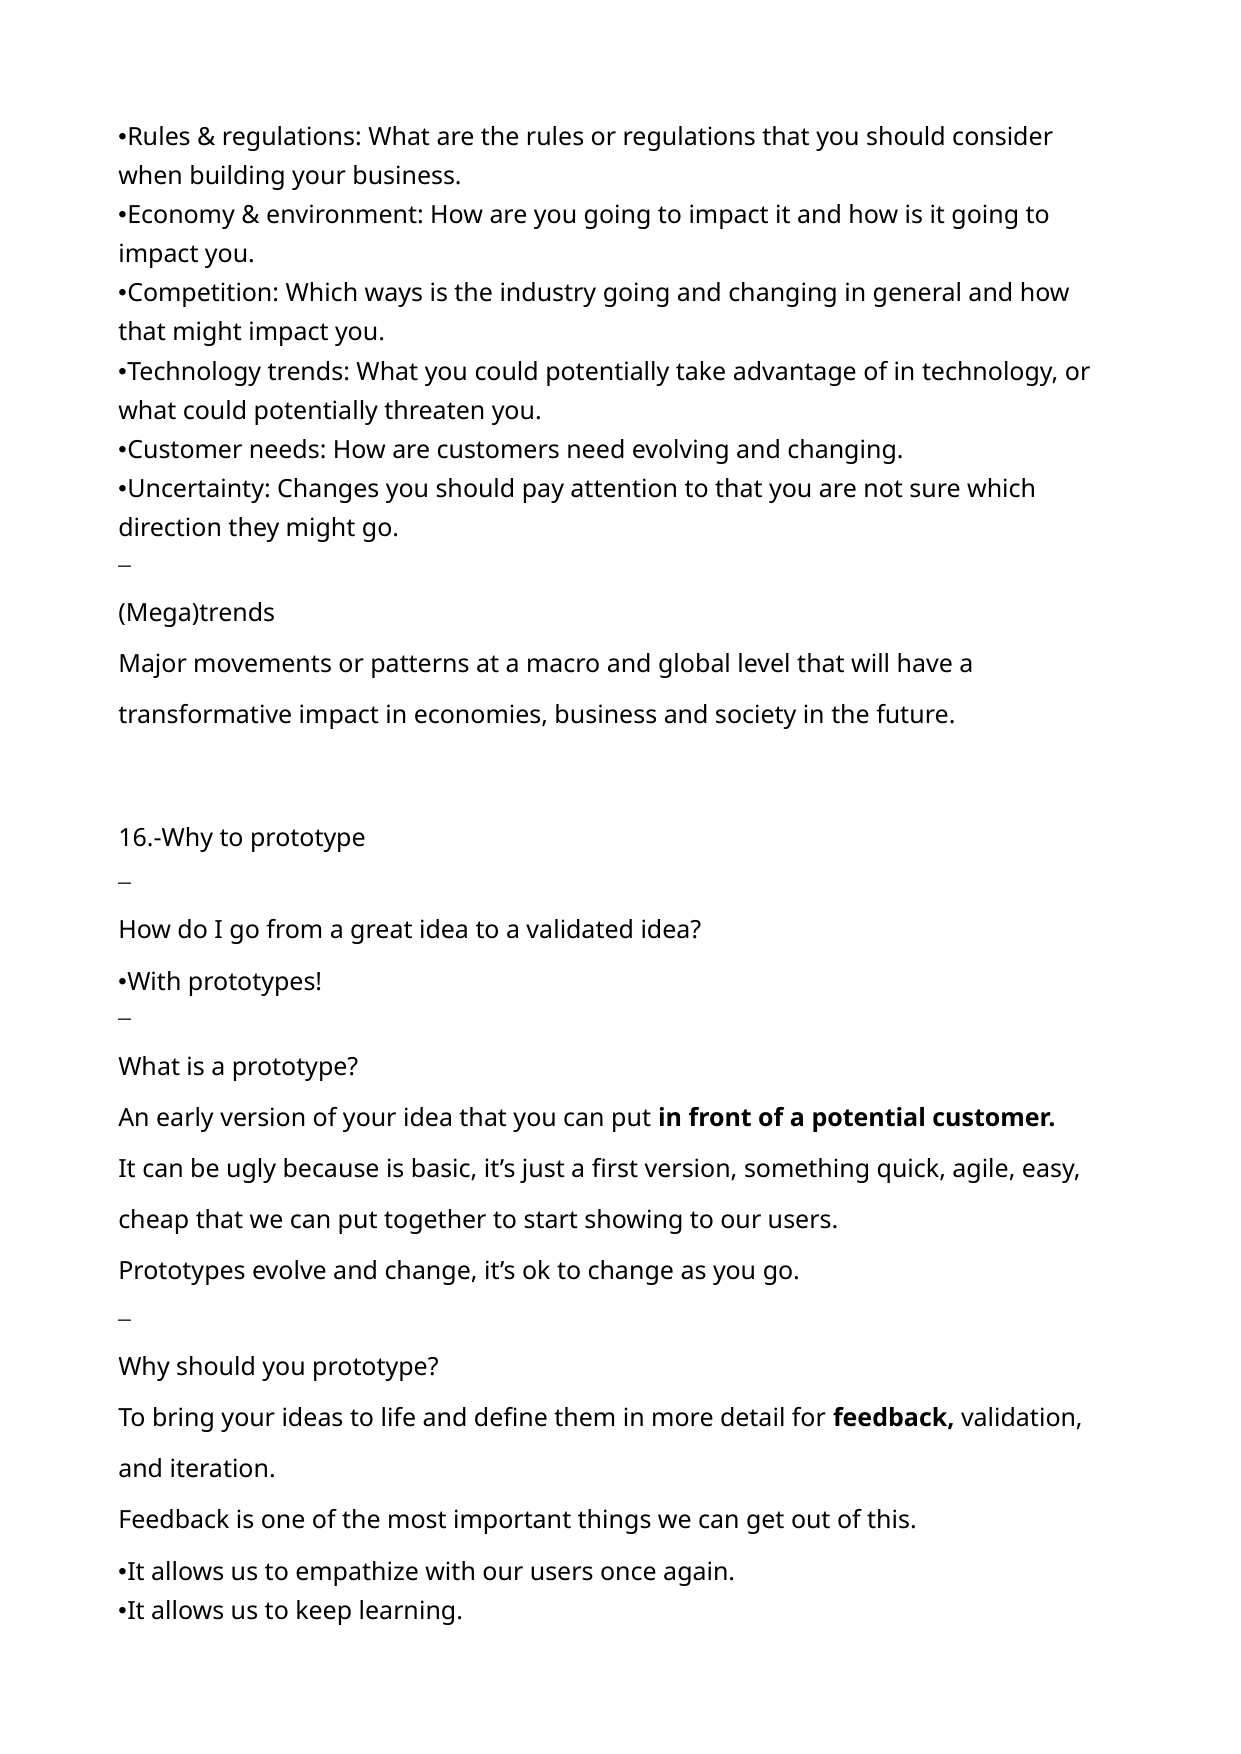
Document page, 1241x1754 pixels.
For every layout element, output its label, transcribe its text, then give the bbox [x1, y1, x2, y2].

list It allows us to empathize with our users once again. [118, 1553, 1122, 1587]
text – (Mega)trends [118, 549, 1122, 629]
text – How do I go from a great idea to a validated idea? [118, 866, 1122, 946]
text – Why should you prototype? [118, 1303, 1122, 1383]
text Prototypes evolve and change, it’s ok to change as you go. [118, 1252, 1122, 1286]
list With prototypes! [118, 963, 1122, 997]
list It allows us to keep learning. [118, 1592, 1122, 1626]
text To bring your ideas to life and define them in more detail for feedback, validation, and iteration. [118, 1400, 1122, 1485]
list Competition: Which ways is the industry going and changing in general and how that might impact you. [118, 275, 1122, 348]
text Feedback is one of the most important things we can get out of this. [118, 1502, 1122, 1536]
subtitle 16.-Why to prototype [118, 820, 1122, 854]
list Rules & regulations: What are the rules or regulations that you should consider when building your business. [118, 118, 1122, 191]
text Major movements or patterns at a macro and global level that will have a transformative impact in economies, business and society in the future. [118, 646, 1122, 731]
list Uncertainty: Changes you should pay attention to that you are not sure which direction they might go. [118, 471, 1122, 544]
list Technology trends: What you could potentially take advantage of in technology, or what could potentially threaten you. [118, 353, 1122, 426]
text It can be ugly because is basic, it’s just a first version, something quick, agile, easy, cheap that we can put together to start showing to our users. [118, 1150, 1122, 1235]
text An early version of your idea that you can put in front of a potential customer. [118, 1099, 1122, 1133]
text – What is a prototype? [118, 1002, 1122, 1082]
list Economy & environment: How are you going to impact it and how is it going to impact you. [118, 196, 1122, 270]
list Customer needs: How are customers need evolving and changing. [118, 431, 1122, 466]
